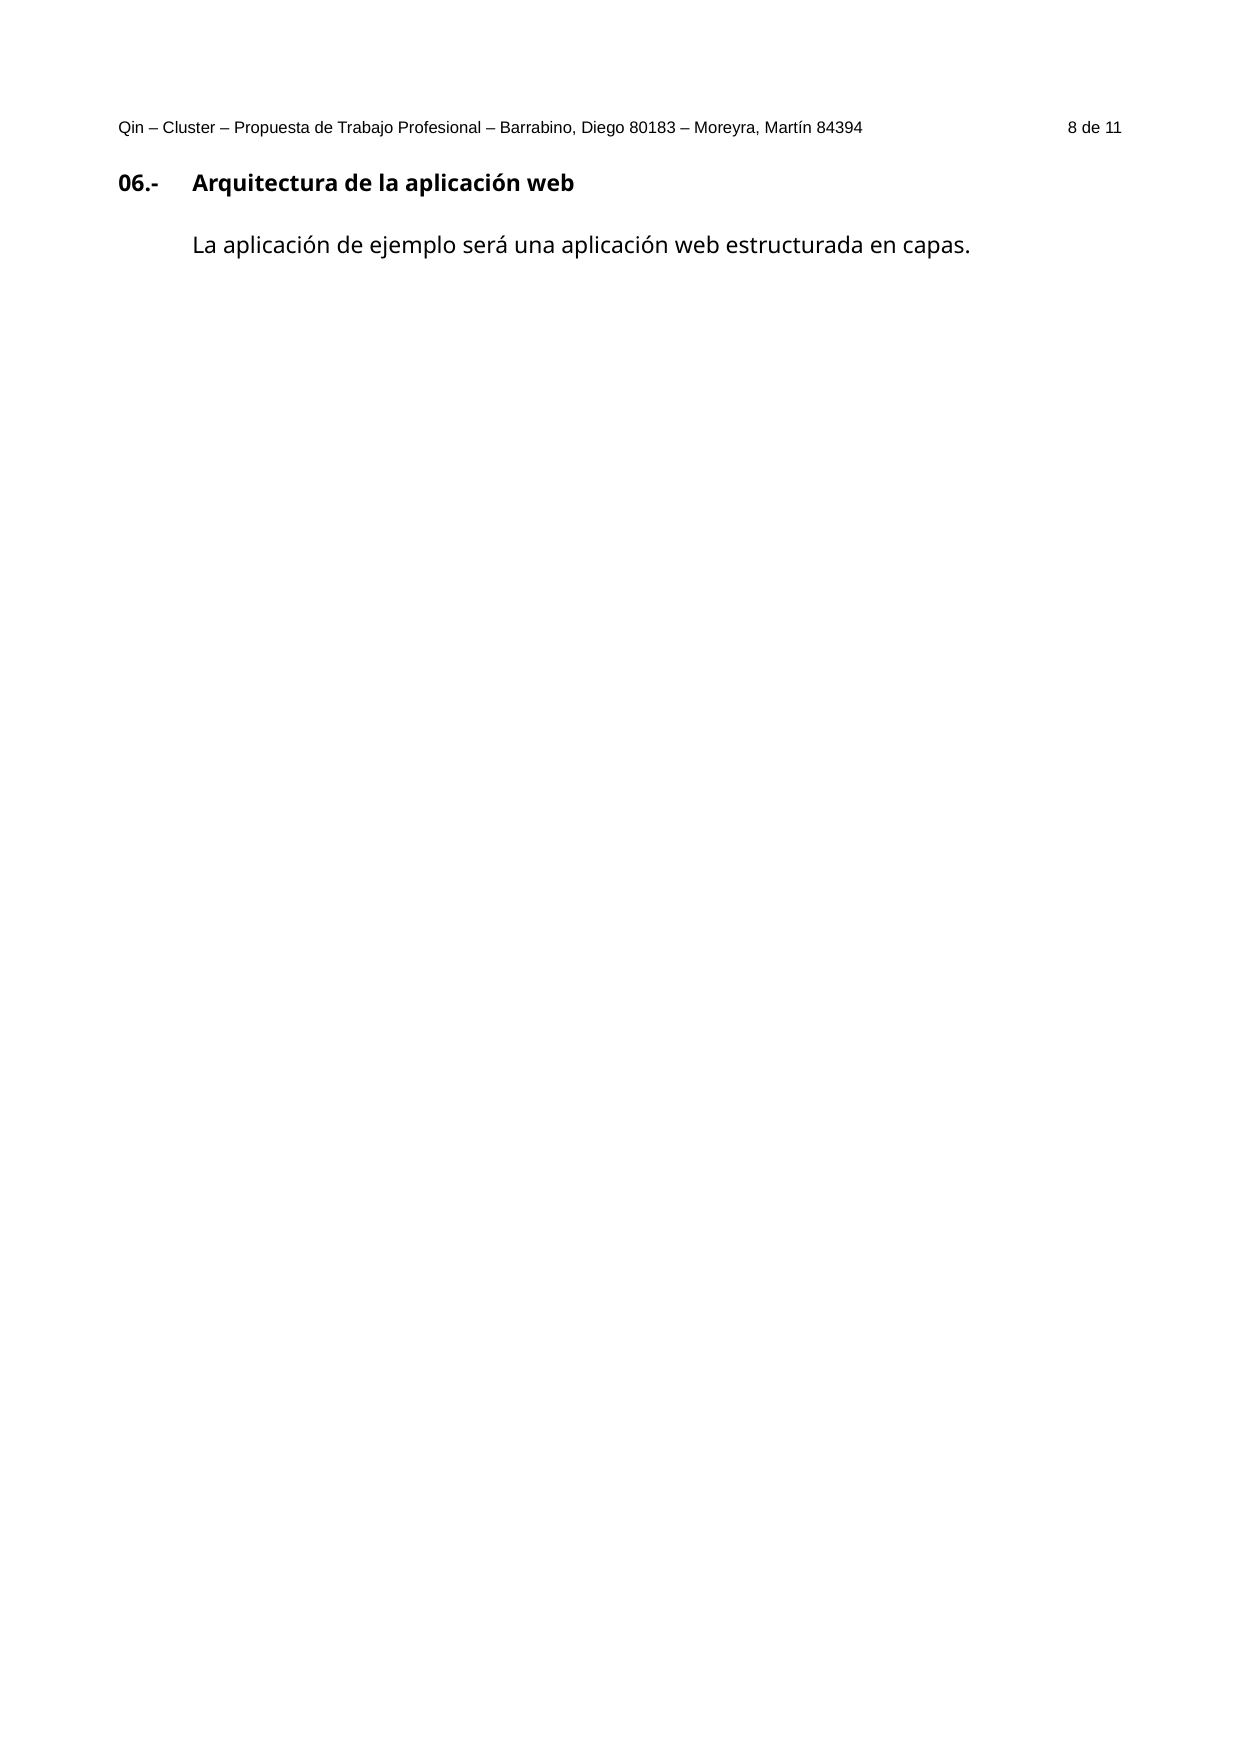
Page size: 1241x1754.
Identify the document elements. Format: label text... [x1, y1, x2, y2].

text 06.- Arquitectura de la aplicación web [118, 167, 1122, 198]
text La aplicación de ejemplo será una aplicación web estructurada en capas. [118, 229, 1122, 261]
